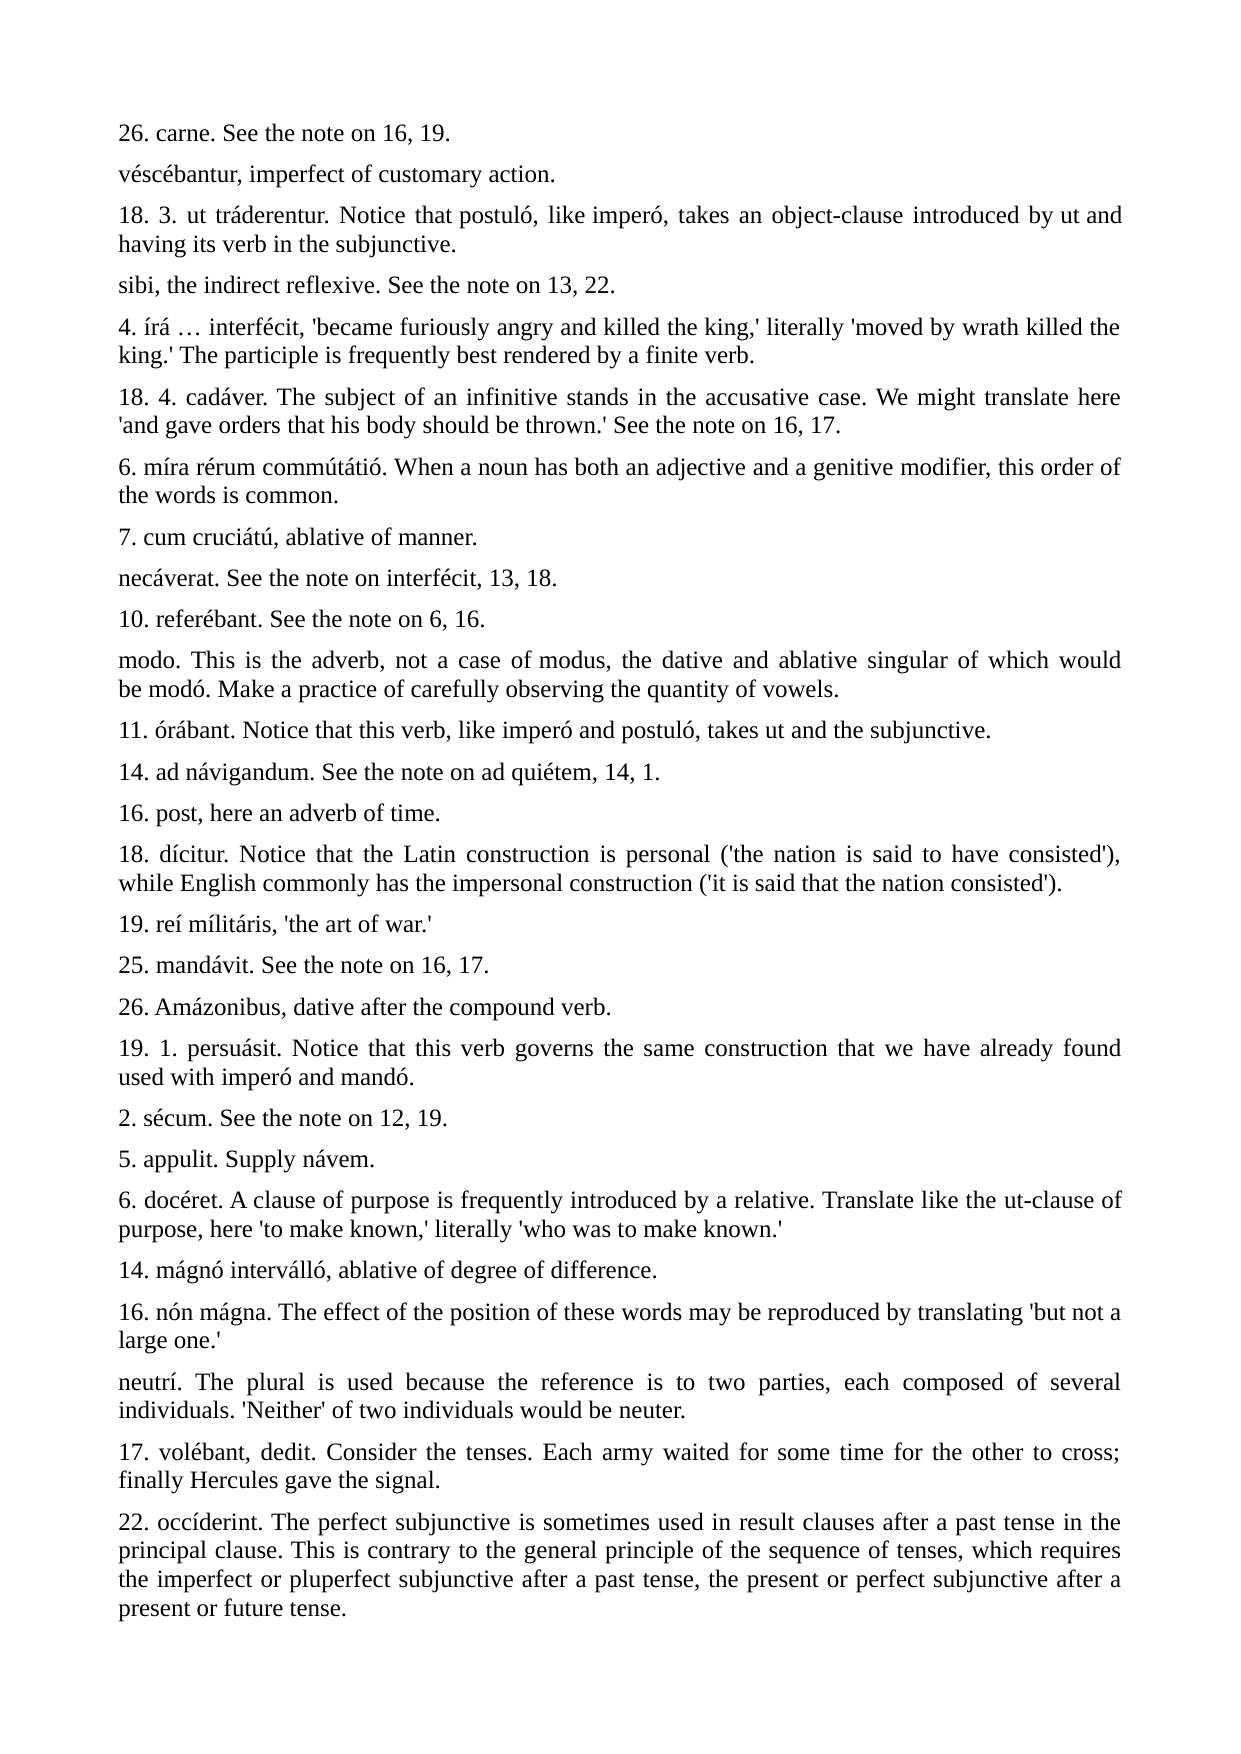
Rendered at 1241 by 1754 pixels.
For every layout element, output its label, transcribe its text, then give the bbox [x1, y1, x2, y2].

text 10. referébant. See the note on 6, 16. [118, 604, 1122, 633]
text 17. volébant, dedit. Consider the tenses. Each army waited for some time for the other to cross; finally Hercules gave the signal. [118, 1437, 1122, 1494]
text 26. carne. See the note on 16, 19. [118, 118, 1122, 147]
text 18. dícitur. Notice that the Latin construction is personal ('the nation is said to have consisted'), while English commonly has the impersonal construction ('it is said that the nation consisted'). [118, 839, 1122, 897]
text 16. post, here an adverb of time. [118, 798, 1122, 827]
text 25. mandávit. See the note on 16, 17. [118, 951, 1122, 979]
text 14. ad návigandum. See the note on ad quiétem, 14, 1. [118, 757, 1122, 786]
text 26. Amázonibus, dative after the compound verb. [118, 992, 1122, 1021]
text 11. órábant. Notice that this verb, like imperó and postuló, takes ut and the subjunctive. [118, 716, 1122, 744]
text 5. appulit. Supply návem. [118, 1144, 1122, 1173]
text 16. nón mágna. The effect of the position of these words may be reproduced by translating 'but not a large one.' [118, 1297, 1122, 1354]
text 14. mágnó interválló, ablative of degree of difference. [118, 1256, 1122, 1284]
text 6. docéret. A clause of purpose is frequently introduced by a relative. Translate like the ut-clause of purpose, here 'to make known,' literally 'who was to make known.' [118, 1186, 1122, 1243]
text neutrí. The plural is used because the reference is to two parties, each composed of several individuals. 'Neither' of two individuals would be neuter. [118, 1367, 1122, 1424]
text modo. This is the adverb, not a case of modus, the dative and ablative singular of which would be modó. Make a practice of carefully observing the quantity of vowels. [118, 646, 1122, 703]
text 19. 1. persuásit. Notice that this verb governs the same construction that we have already found used with imperó and mandó. [118, 1033, 1122, 1091]
text sibi, the indirect reflexive. See the note on 13, 22. [118, 271, 1122, 299]
text 7. cum cruciátú, ablative of manner. [118, 522, 1122, 551]
text 6. míra rérum commútátió. When a noun has both an adjective and a genitive modifier, this order of the words is common. [118, 452, 1122, 509]
text 19. reí mílitáris, 'the art of war.' [118, 909, 1122, 938]
text necáverat. See the note on interfécit, 13, 18. [118, 563, 1122, 592]
text 18. 4. cadáver. The subject of an infinitive stands in the accusative case. We might translate here 'and gave orders that his body should be thrown.' See the note on 16, 17. [118, 382, 1122, 439]
text 18. 3. ut tráderentur. Notice that postuló, like imperó, takes an object-clause introduced by ut and having its verb in the subjunctive. [118, 201, 1122, 258]
text 4. írá … interfécit, 'became furiously angry and killed the king,' literally 'moved by wrath killed the king.' The participle is frequently best rendered by a finite verb. [118, 312, 1122, 369]
text véscébantur, imperfect of customary action. [118, 159, 1122, 188]
text 22. occíderint. The perfect subjunctive is sometimes used in result clauses after a past tense in the principal clause. This is contrary to the general principle of the sequence of tenses, which requires the imperfect or pluperfect subjunctive after a past tense, the present or perfect subjunctive after a present or future tense. [118, 1507, 1122, 1622]
text 2. sécum. See the note on 12, 19. [118, 1103, 1122, 1132]
